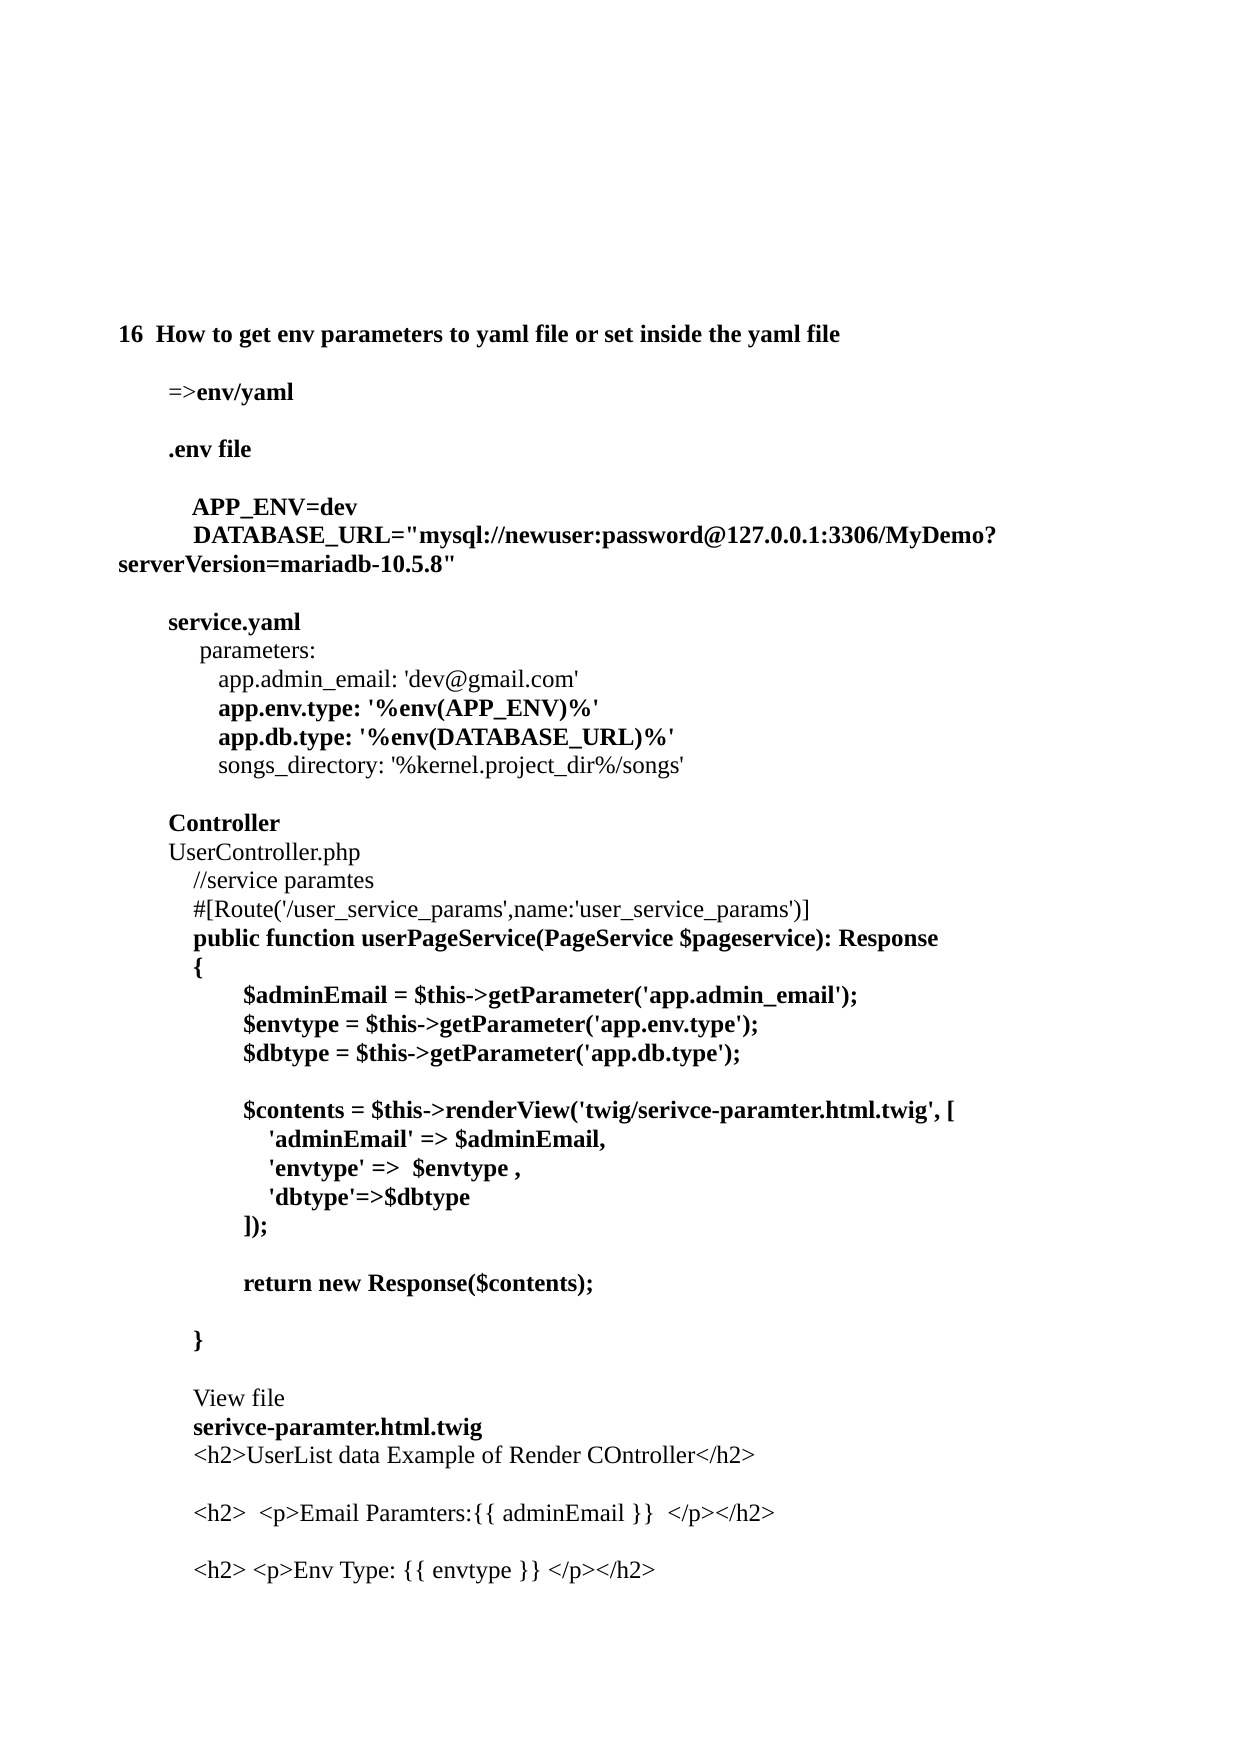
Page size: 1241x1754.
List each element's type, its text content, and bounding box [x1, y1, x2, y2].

text 16 How to get env parameters to yaml file or set inside the yaml file [118, 319, 1122, 348]
text serivce-paramter.html.twig [118, 1412, 1122, 1441]
text $contents = $this->renderView('twig/serivce-paramter.html.twig', [ [118, 1096, 1122, 1124]
text $envtype = $this->getParameter('app.env.type'); [118, 1009, 1122, 1038]
text app.admin_email: 'dev@gmail.com' [118, 664, 1122, 693]
text .env file [118, 434, 1122, 463]
text <h2>UserList data Example of Render COntroller</h2> [118, 1441, 1122, 1469]
text #[Route('/user_service_params',name:'user_service_params')] [118, 894, 1122, 923]
text service.yaml [118, 607, 1122, 636]
text } [118, 1326, 1122, 1354]
text <h2> <p>Email Paramters:{{ adminEmail }} </p></h2> [118, 1498, 1122, 1527]
text View file [118, 1383, 1122, 1412]
text APP_ENV=dev [118, 492, 1122, 521]
text =>env/yaml [118, 377, 1122, 406]
text DATABASE_URL="mysql://newuser:password@127.0.0.1:3306/MyDemo?serverVersion=mariadb-10.5.8" [118, 521, 1122, 578]
text parameters: [118, 636, 1122, 664]
text { [118, 952, 1122, 981]
text UserController.php [118, 837, 1122, 866]
text 'dbtype'=>$dbtype [118, 1182, 1122, 1211]
text $adminEmail = $this->getParameter('app.admin_email'); [118, 981, 1122, 1009]
text //service paramtes [118, 866, 1122, 894]
text 'envtype' => $envtype , [118, 1153, 1122, 1182]
text app.db.type: '%env(DATABASE_URL)%' [118, 722, 1122, 751]
text public function userPageService(PageService $pageservice): Response [118, 923, 1122, 952]
text app.env.type: '%env(APP_ENV)%' [118, 693, 1122, 722]
text $dbtype = $this->getParameter('app.db.type'); [118, 1038, 1122, 1067]
text ]); [118, 1211, 1122, 1239]
text <h2> <p>Env Type: {{ envtype }} </p></h2> [118, 1556, 1122, 1584]
text return new Response($contents); [118, 1268, 1122, 1297]
text songs_directory: '%kernel.project_dir%/songs' [118, 751, 1122, 779]
text Controller [118, 808, 1122, 837]
text 'adminEmail' => $adminEmail, [118, 1124, 1122, 1153]
